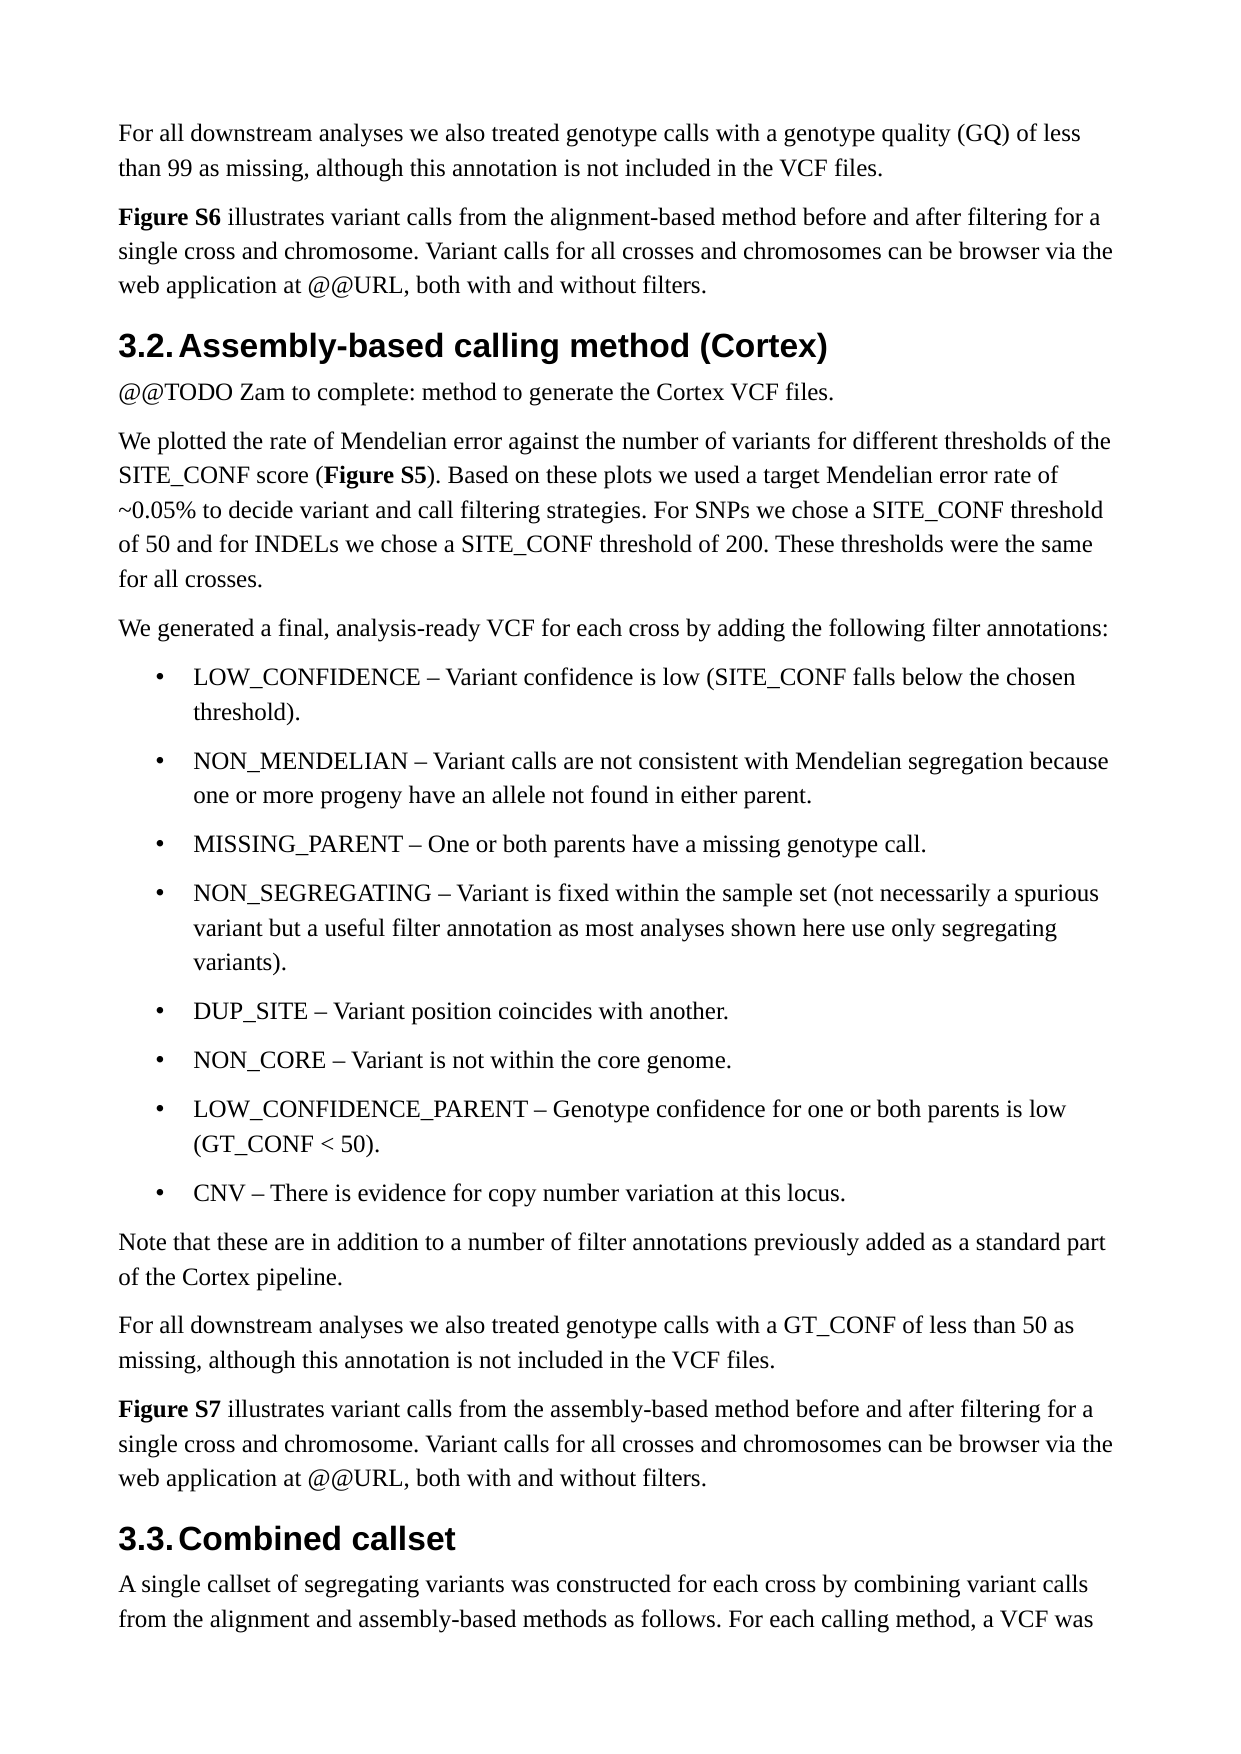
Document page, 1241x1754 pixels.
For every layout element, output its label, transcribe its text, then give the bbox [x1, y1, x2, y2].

list LOW_CONFIDENCE_PARENT – Genotype confidence for one or both parents is low (GT_CONF < 50). [156, 1094, 1122, 1158]
text For all downstream analyses we also treated genotype calls with a genotype quality (GQ) of less than 99 as missing, although this annotation is not included in the VCF files. [118, 118, 1122, 181]
list NON_SEGREGATING – Variant is fixed within the sample set (not necessarily a spurious variant but a useful filter annotation as most analyses shown here use only segregating variants). [156, 878, 1122, 976]
text We plotted the rate of Mendelian error against the number of variants for different thresholds of the SITE_CONF score (Figure S5). Based on these plots we used a target Mendelian error rate of ~0.05% to decide variant and call filtering strategies. For SNPs we chose a SITE_CONF threshold of 50 and for INDELs we chose a SITE_CONF threshold of 200. These thresholds were the same for all crosses. [118, 426, 1122, 593]
text @@TODO Zam to complete: method to generate the Cortex VCF files. [118, 377, 1122, 406]
list CNV – There is evidence for copy number variation at this locus. [156, 1178, 1122, 1207]
text Note that these are in addition to a number of filter annotations previously added as a standard part of the Cortex pipeline. [118, 1227, 1122, 1290]
list LOW_CONFIDENCE – Variant confidence is low (SITE_CONF falls below the chosen threshold). [156, 662, 1122, 725]
text A single callset of segregating variants was constructed for each cross by combining variant calls from the alignment and assembly-based methods as follows. For each calling method, a VCF was [118, 1569, 1122, 1633]
list NON_CORE – Variant is not within the core genome. [156, 1045, 1122, 1074]
text Figure S7 illustrates variant calls from the assembly-based method before and after filtering for a single cross and chromosome. Variant calls for all crosses and chromosomes can be browser via the web application at @@URL, both with and without filters. [118, 1394, 1122, 1492]
subtitle Combined callset [118, 1518, 1122, 1557]
text We generated a final, analysis-ready VCF for each cross by adding the following filter annotations: [118, 613, 1122, 642]
subtitle Assembly-based calling method (Cortex) [118, 326, 1122, 364]
list MISSING_PARENT – One or both parents have a missing genotype call. [156, 829, 1122, 858]
list NON_MENDELIAN – Variant calls are not consistent with Mendelian segregation because one or more progeny have an allele not found in either parent. [156, 746, 1122, 809]
text Figure S6 illustrates variant calls from the alignment-based method before and after filtering for a single cross and chromosome. Variant calls for all crosses and chromosomes can be browser via the web application at @@URL, both with and without filters. [118, 202, 1122, 299]
text For all downstream analyses we also treated genotype calls with a GT_CONF of less than 50 as missing, although this annotation is not included in the VCF files. [118, 1311, 1122, 1374]
list DUP_SITE – Variant position coincides with another. [156, 996, 1122, 1025]
